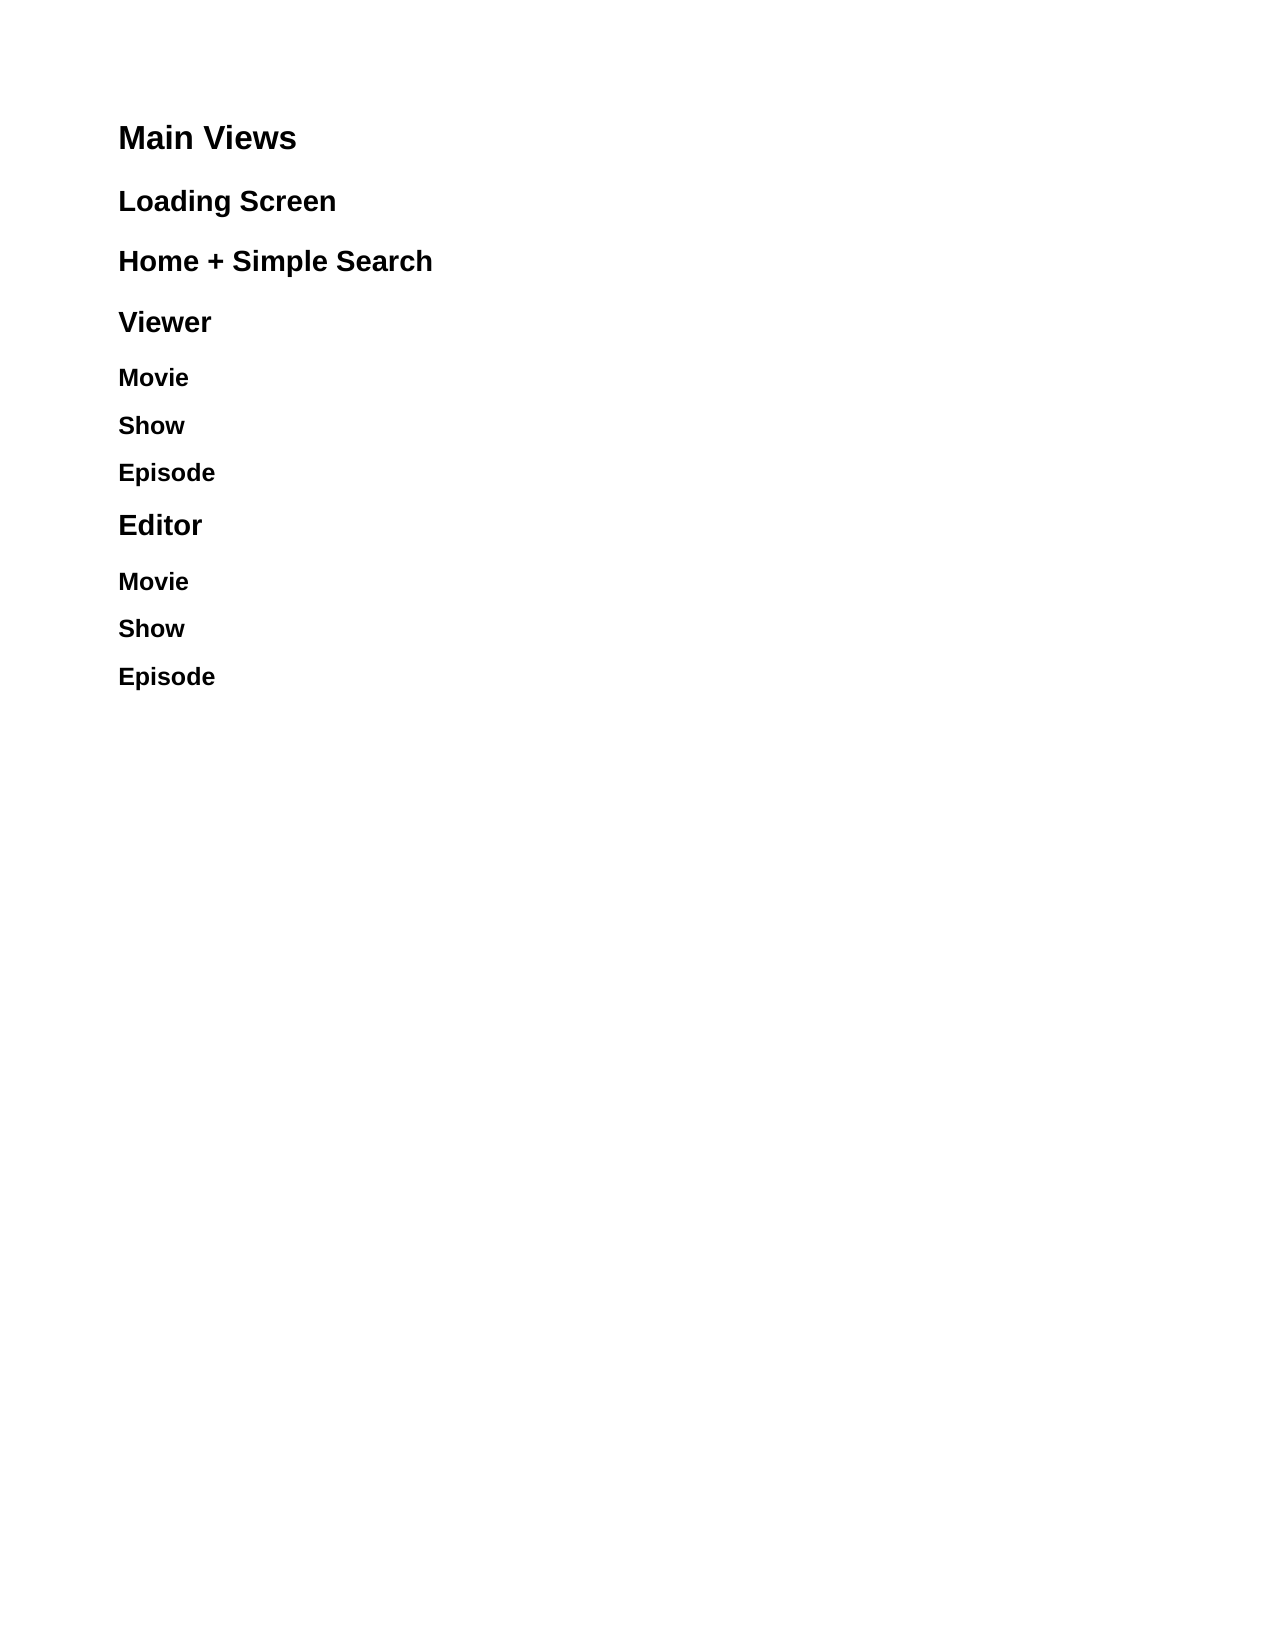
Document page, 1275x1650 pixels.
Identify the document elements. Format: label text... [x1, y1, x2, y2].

subtitle Show [118, 411, 1157, 440]
subtitle Editor [118, 508, 1157, 542]
subtitle Show [118, 614, 1157, 643]
subtitle Episode [118, 662, 1157, 690]
subtitle Movie [118, 567, 1157, 595]
subtitle Main Views [118, 118, 1157, 157]
subtitle Episode [118, 458, 1157, 487]
subtitle Loading Screen [118, 184, 1157, 217]
subtitle Movie [118, 363, 1157, 392]
subtitle Home + Simple Search [118, 244, 1157, 278]
subtitle Viewer [118, 305, 1157, 338]
